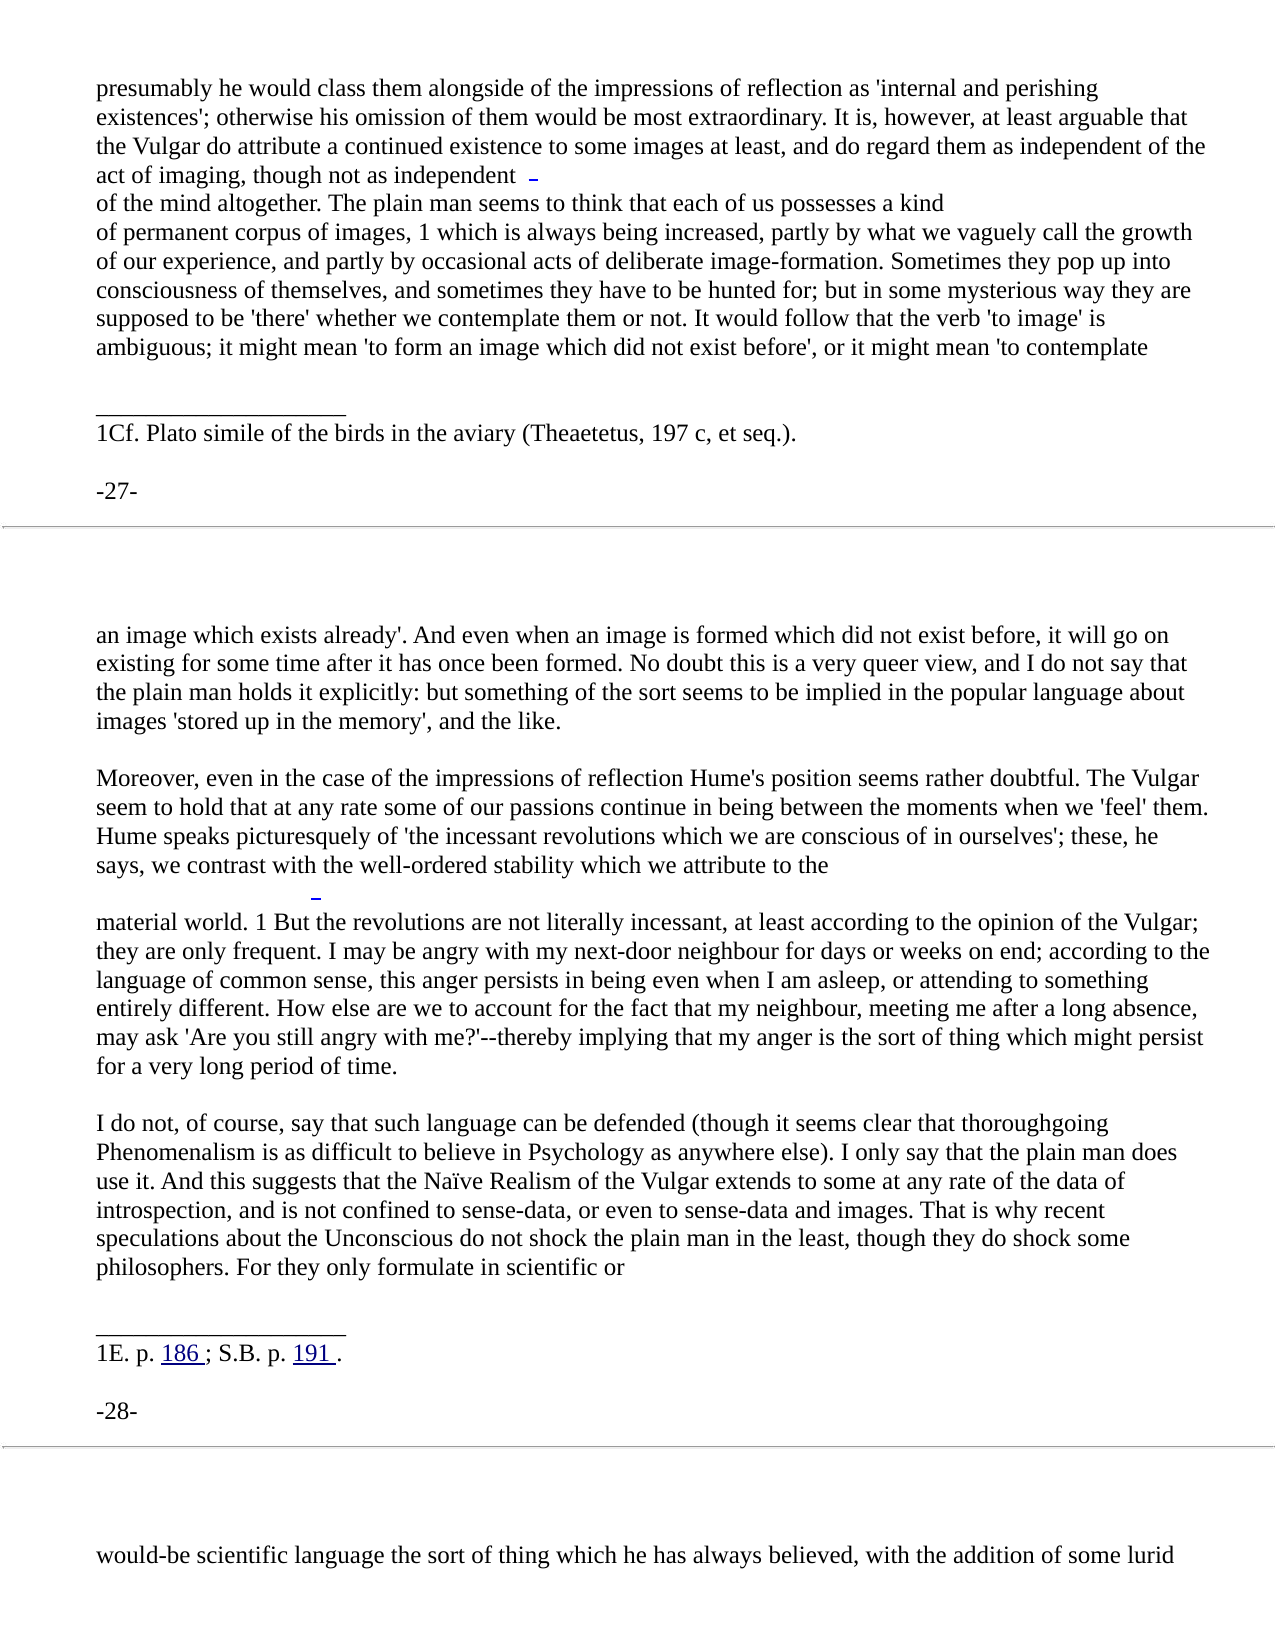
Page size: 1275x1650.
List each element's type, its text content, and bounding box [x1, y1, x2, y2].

text would-be scientific language the sort of thing which he has always believed, with the addition of some lurid [96, 1540, 1212, 1568]
text 1E. p. 186 ; S.B. p. 191 . [96, 1338, 1212, 1367]
text ____________________ [96, 1310, 1212, 1338]
text Moreover, even in the case of the impressions of reflection Hume's position seems rather doubtful. The Vulgar seem to hold that at any rate some of our passions continue in being between the moments when we 'feel' them. Hume speaks picturesquely of 'the incessant revolutions which we are conscious of in ourselves'; these, he says, we contrast with the well-ordered stability which we attribute to the [96, 763, 1212, 878]
text ____________________ [96, 390, 1212, 418]
text I do not, of course, say that such language can be defended (though it seems clear that thoroughgoing Phenomenalism is as difficult to believe in Psychology as anywhere else). I only say that the plain man does use it. And this suggests that the Naïve Realism of the Vulgar extends to some at any rate of the data of introspection, and is not confined to sense-data, or even to sense-data and images. That is why recent speculations about the Unconscious do not shock the plain man in the least, though they do shock some philosophers. For they only formulate in scientific or [96, 1108, 1212, 1281]
text material world. 1 But the revolutions are not literally incessant, at least according to the opinion of the Vulgar; they are only frequent. I may be angry with my next-door neighbour for days or weeks on end; according to the language of common sense, this anger persists in being even when I am asleep, or attending to something entirely different. How else are we to account for the fact that my neighbour, meeting me after a long absence, may ask 'Are you still angry with me?'--thereby implying that my anger is the sort of thing which might persist for a very long period of time. [96, 907, 1212, 1080]
text presumably he would class them alongside of the impressions of reflection as 'internal and perishing existences'; otherwise his omission of them would be most extraordinary. It is, however, at least arguable that the Vulgar do attribute a continued existence to some images at least, and do regard them as independent of the act of imaging, though not as independent [96, 73, 1212, 188]
text of permanent corpus of images, 1 which is always being increased, partly by what we vaguely call the growth of our experience, and partly by occasional acts of deliberate image-formation. Sometimes they pop up into consciousness of themselves, and sometimes they have to be hunted for; but in some mysterious way they are supposed to be 'there' whether we contemplate them or not. It would follow that the verb 'to image' is ambiguous; it might mean 'to form an image which did not exist before', or it might mean 'to contemplate [96, 217, 1212, 361]
text 1Cf. Plato simile of the birds in the aviary (Theaetetus, 197 c, et seq.). [96, 418, 1212, 447]
picture [0, 522, 1275, 531]
text of the mind altogether. The plain man seems to think that each of us possesses a kind [96, 188, 1212, 217]
text an image which exists already'. And even when an image is formed which did not exist before, it will go on existing for some time after it has once been formed. No doubt this is a very queer view, and I do not say that the plain man holds it explicitly: but something of the sort seems to be implied in the popular language about images 'stored up in the memory', and the like. [96, 620, 1212, 735]
text -28- [96, 1396, 1212, 1425]
picture [0, 1442, 1275, 1451]
text -27- [96, 476, 1212, 505]
